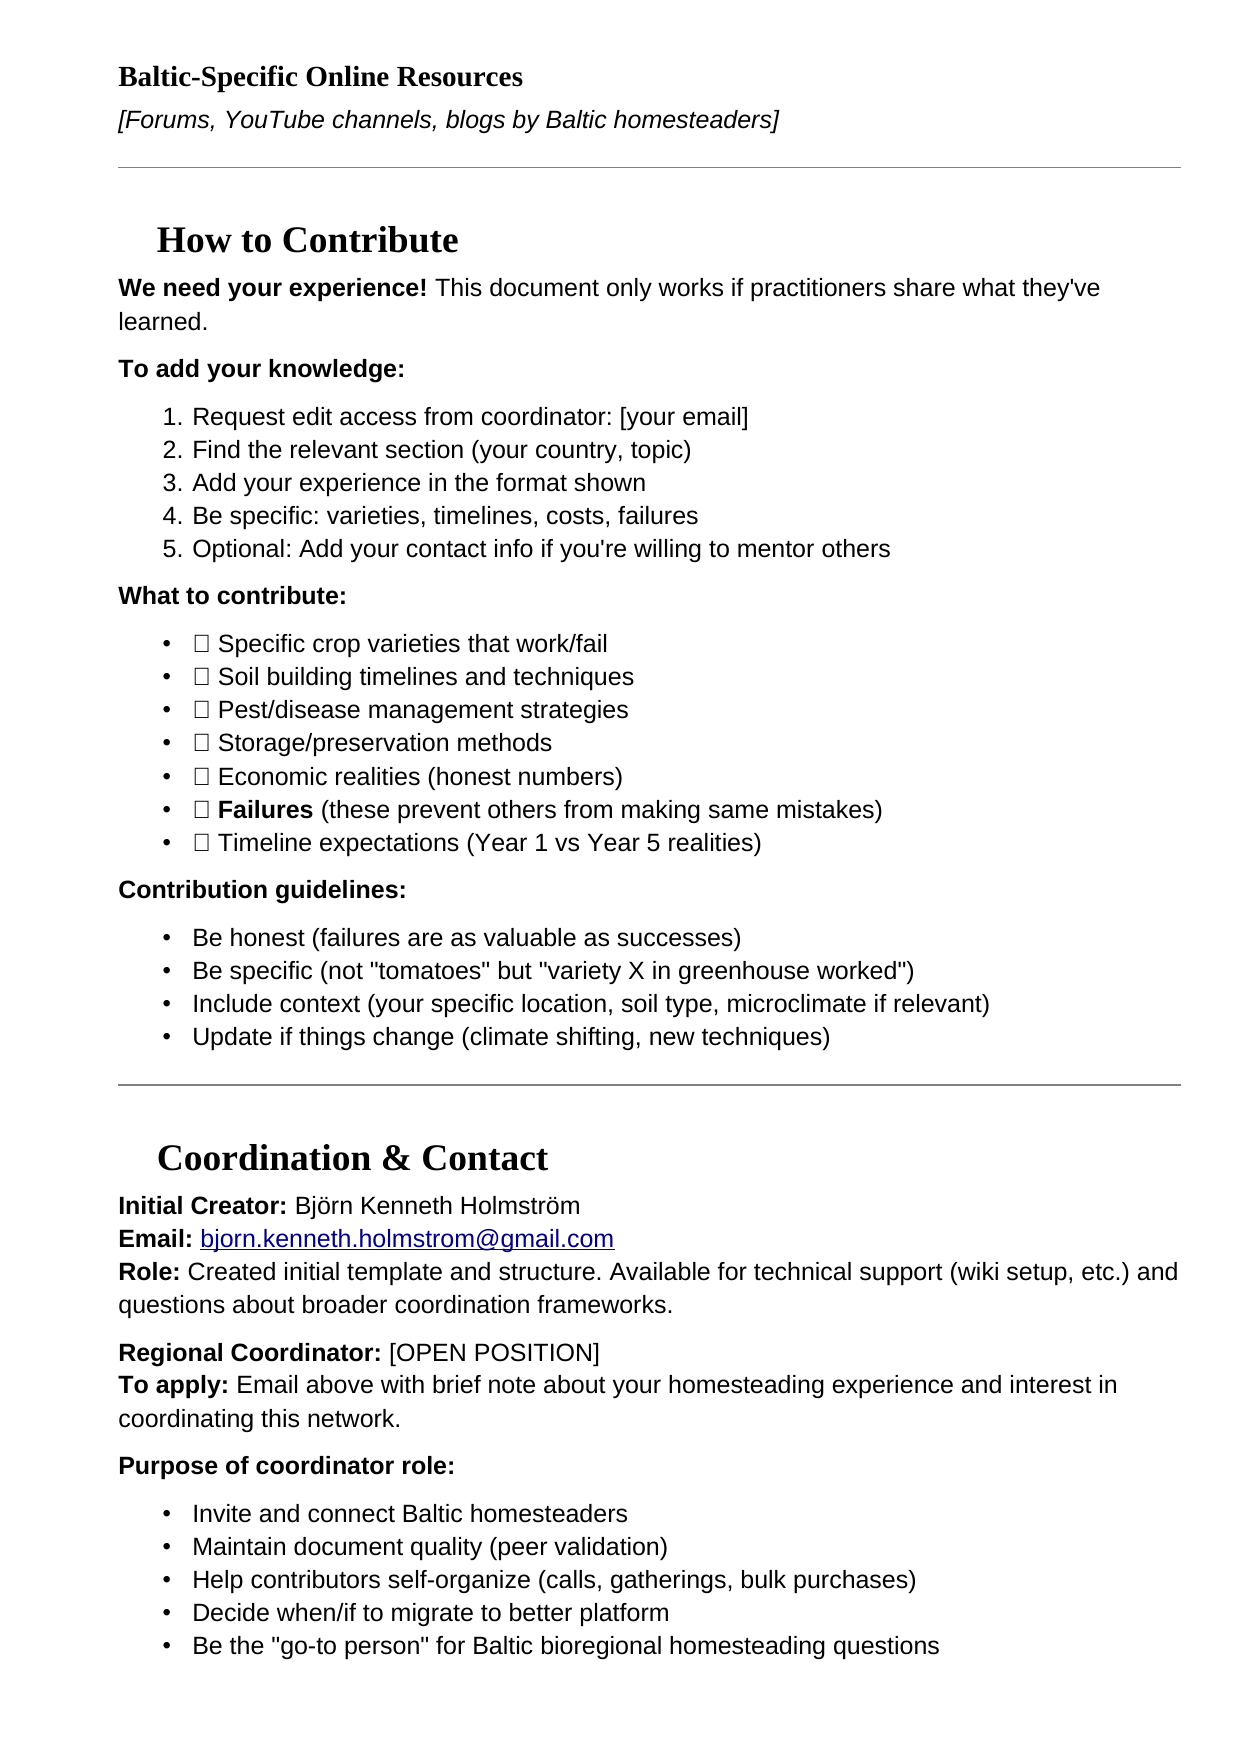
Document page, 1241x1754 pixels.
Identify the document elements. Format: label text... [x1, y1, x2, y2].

list Add your experience in the format shown [162, 468, 1181, 496]
list Be specific (not "tomatoes" but "variety X in greenhouse worked") [162, 956, 1181, 985]
list ✅ Economic realities (honest numbers) [162, 761, 1181, 790]
list ✅ Failures (these prevent others from making same mistakes) [162, 794, 1181, 823]
list Request edit access from coordinator: [your email] [162, 402, 1181, 430]
list ✅ Pest/disease management strategies [162, 695, 1181, 724]
subtitle 📞 Coordination & Contact [118, 1135, 1181, 1178]
text [Forums, YouTube channels, blogs by Baltic homesteaders] [118, 105, 1181, 134]
text What to contribute: [118, 581, 1181, 610]
list Invite and connect Baltic homesteaders [162, 1499, 1181, 1528]
subtitle 🌱 How to Contribute [118, 218, 1181, 261]
list ✅ Specific crop varieties that work/fail [162, 629, 1181, 658]
subtitle Baltic-Specific Online Resources [118, 59, 1181, 93]
list Be honest (failures are as valuable as successes) [162, 923, 1181, 952]
list Decide when/if to migrate to better platform [162, 1598, 1181, 1627]
text Initial Creator: Björn Kenneth Holmström Email: bjorn.kenneth.holmstrom@gmail.com Role: Created initial template and structure. Available for technical support (wiki setup, etc.) and questions about broader coordination frameworks. [118, 1191, 1181, 1319]
text To add your knowledge: [118, 354, 1181, 383]
list Be specific: varieties, timelines, costs, failures [162, 501, 1181, 529]
list Be the "go-to person" for Baltic bioregional homesteading questions [162, 1631, 1181, 1660]
text Contribution guidelines: [118, 875, 1181, 904]
list ✅ Soil building timelines and techniques [162, 662, 1181, 691]
text We need your experience! This document only works if practitioners share what they've learned. [118, 273, 1181, 335]
list Update if things change (climate shifting, new techniques) [162, 1022, 1181, 1051]
list ✅ Timeline expectations (Year 1 vs Year 5 realities) [162, 828, 1181, 857]
list Maintain document quality (peer validation) [162, 1532, 1181, 1561]
list Help contributors self-organize (calls, gatherings, bulk purchases) [162, 1565, 1181, 1594]
list Include context (your specific location, soil type, microclimate if relevant) [162, 989, 1181, 1018]
list Optional: Add your contact info if you're willing to mentor others [162, 534, 1181, 562]
list ✅ Storage/preservation methods [162, 728, 1181, 757]
text Purpose of coordinator role: [118, 1451, 1181, 1480]
list Find the relevant section (your country, topic) [162, 435, 1181, 463]
text Regional Coordinator: [OPEN POSITION] To apply: Email above with brief note about your homesteading experience and interest in coordinating this network. [118, 1337, 1181, 1432]
